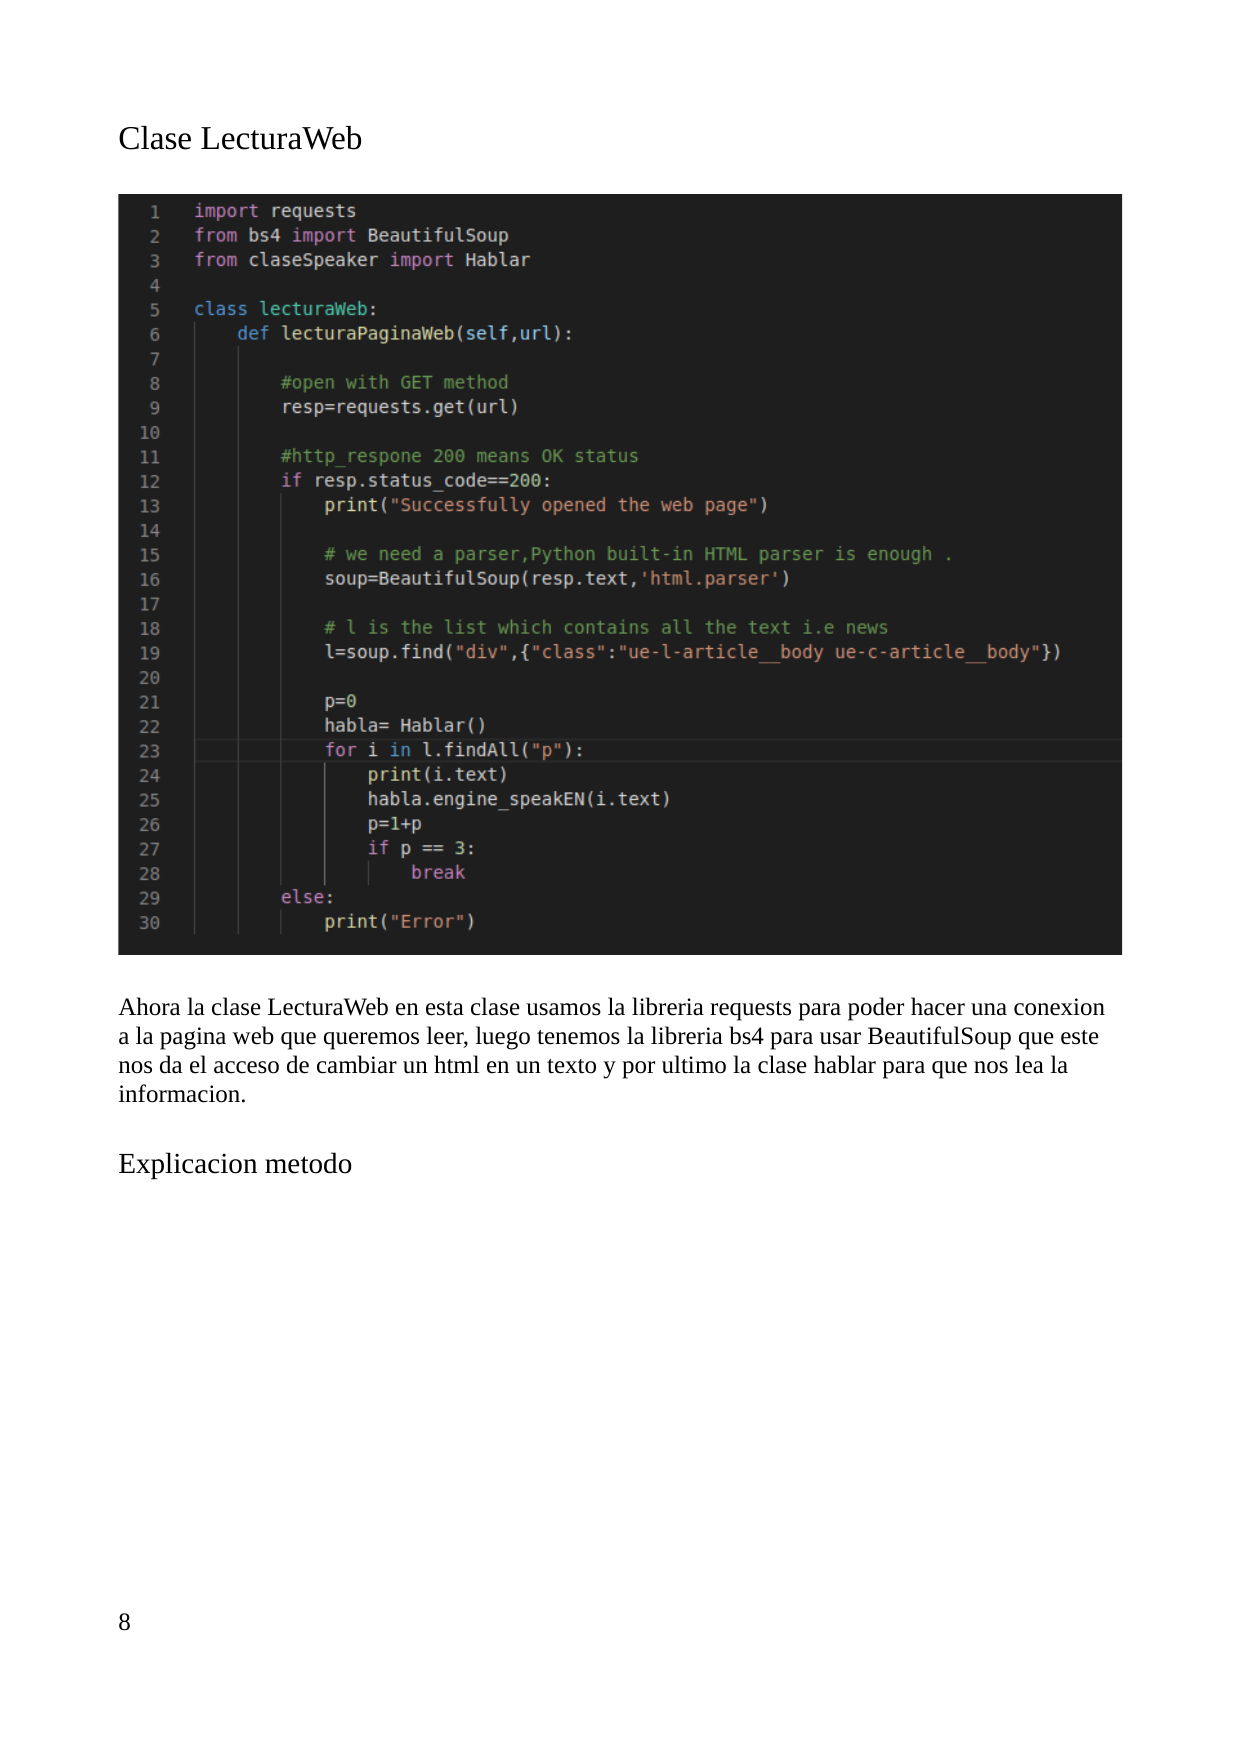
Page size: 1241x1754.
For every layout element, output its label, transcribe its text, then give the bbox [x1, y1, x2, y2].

picture [118, 194, 1123, 955]
text Clase LecturaWeb [118, 118, 1122, 156]
text Explicacion metodo [118, 1146, 1122, 1179]
text Ahora la clase LecturaWeb en esta clase usamos la libreria requests para poder hacer una conexion a la pagina web que queremos leer, luego tenemos la libreria bs4 para usar BeautifulSoup que este nos da el acceso de cambiar un html en un texto y por ultimo la clase hablar para que nos lea la informacion. [118, 992, 1122, 1107]
